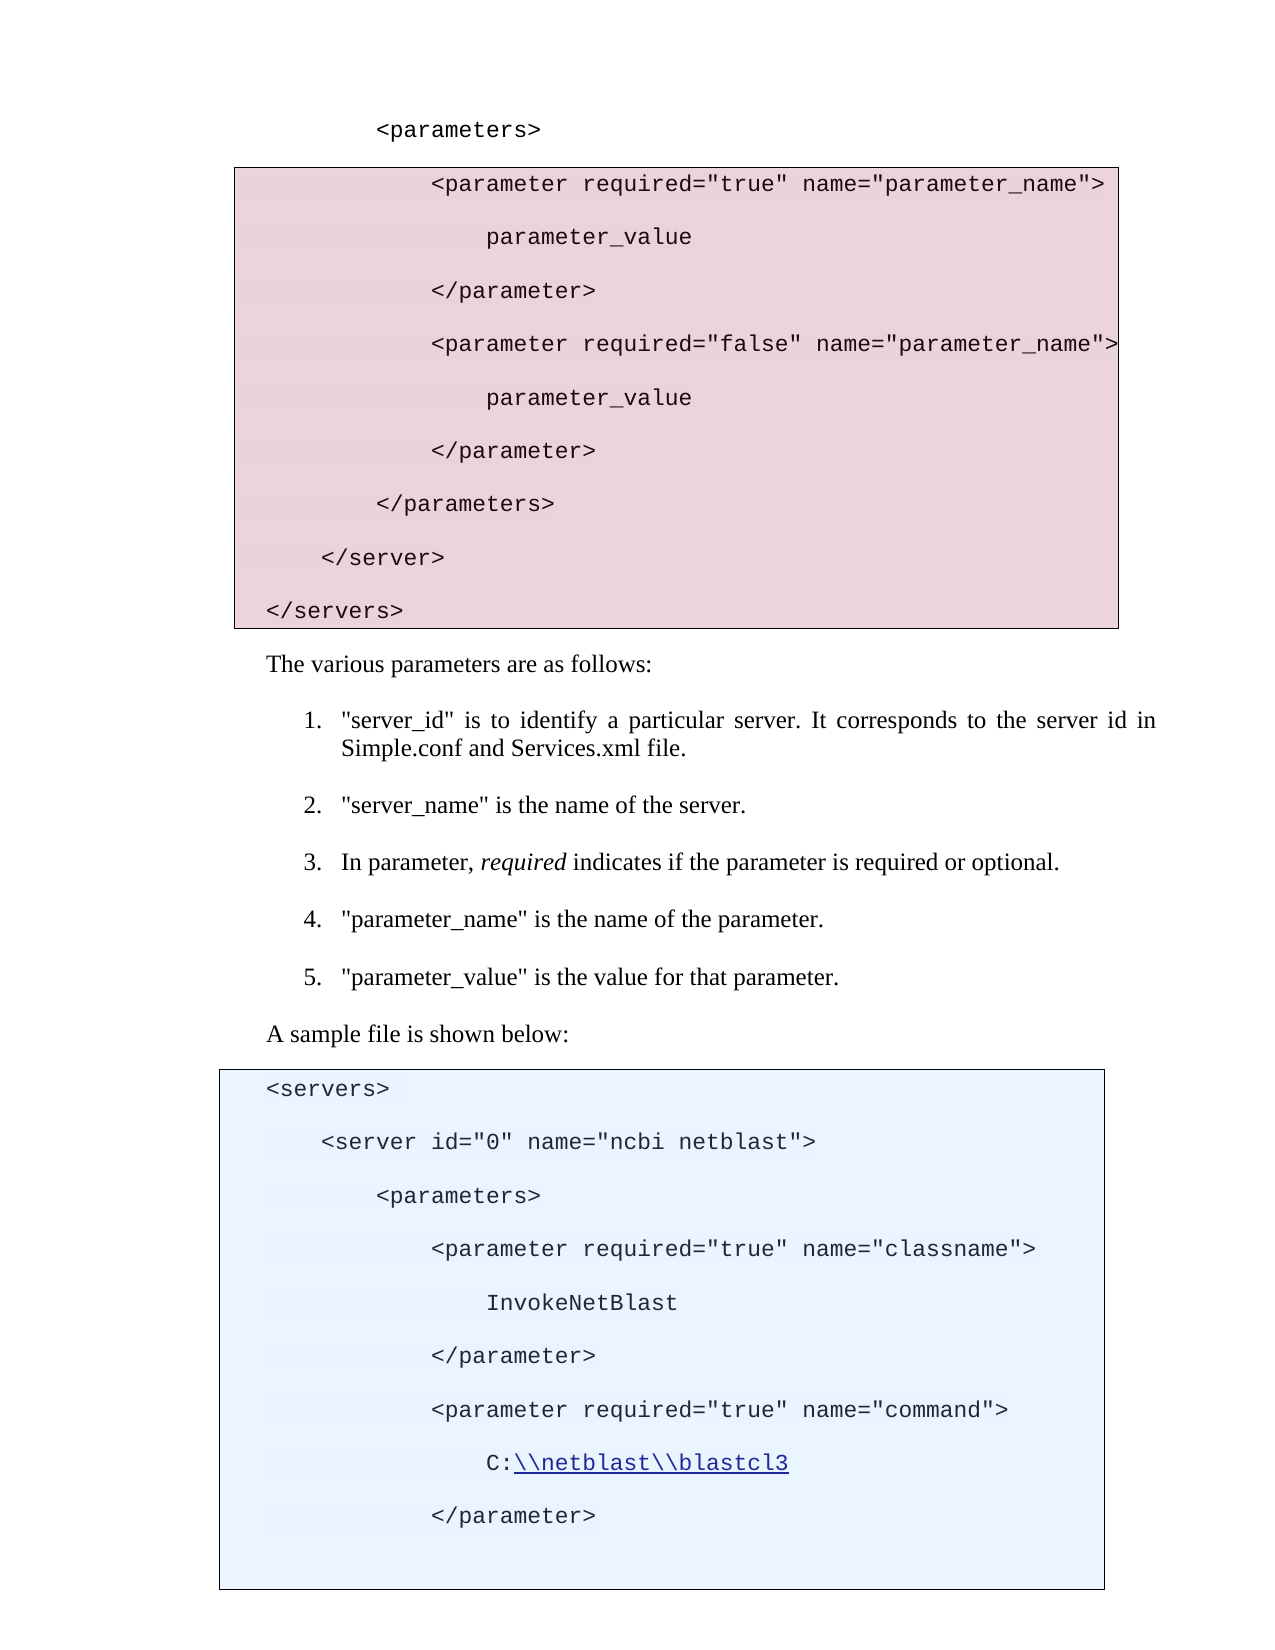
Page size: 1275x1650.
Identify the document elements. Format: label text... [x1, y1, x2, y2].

list "parameter_value" is the value for that parameter. [303, 963, 1157, 991]
text </parameter> [1119, 439, 1157, 463]
text </parameter> [1119, 279, 1157, 303]
text <parameters> [1105, 1184, 1157, 1208]
text </parameters> [1119, 493, 1157, 517]
list "parameter_name" is the name of the parameter. [303, 906, 1157, 933]
text </parameter> [118, 279, 234, 303]
text </parameter> [118, 439, 234, 463]
text </parameter> [1105, 1344, 1157, 1368]
list In parameter, required indicates if the parameter is required or optional. [303, 848, 1157, 876]
text </server> [118, 546, 234, 570]
text <parameter required="true" name="classname"> [1105, 1237, 1157, 1261]
text </parameters> [118, 493, 234, 517]
list "server_id" is to identify a particular server. It corresponds to the server id in Simple.conf and Services.xml file. [303, 706, 1157, 762]
text <parameter required="true" name="command"> [1105, 1398, 1157, 1422]
text <parameter required="true" name="parameter_name"> [118, 172, 234, 196]
text A sample file is shown below: [266, 1020, 1157, 1048]
text The various parameters are as follows: [266, 653, 1157, 677]
text parameter_value [118, 386, 234, 410]
text </parameter> [1105, 1505, 1157, 1529]
text <parameters> [118, 118, 1157, 142]
text </server> [1119, 546, 1157, 570]
list "server_name" is the name of the server. [303, 791, 1157, 819]
text </servers> [1119, 599, 1157, 623]
text InvokeNetBlast [1105, 1291, 1157, 1315]
text parameter_value [1119, 386, 1157, 410]
text <servers> [1105, 1077, 1157, 1101]
text <parameter required="false" name="parameter_name"> [118, 332, 234, 356]
text <server id="0" name="ncbi netblast"> [1105, 1131, 1157, 1154]
text parameter_value [1119, 225, 1157, 249]
text parameter_value [118, 225, 234, 249]
text C:\\netblast\\blastcl3 [1105, 1451, 1157, 1475]
